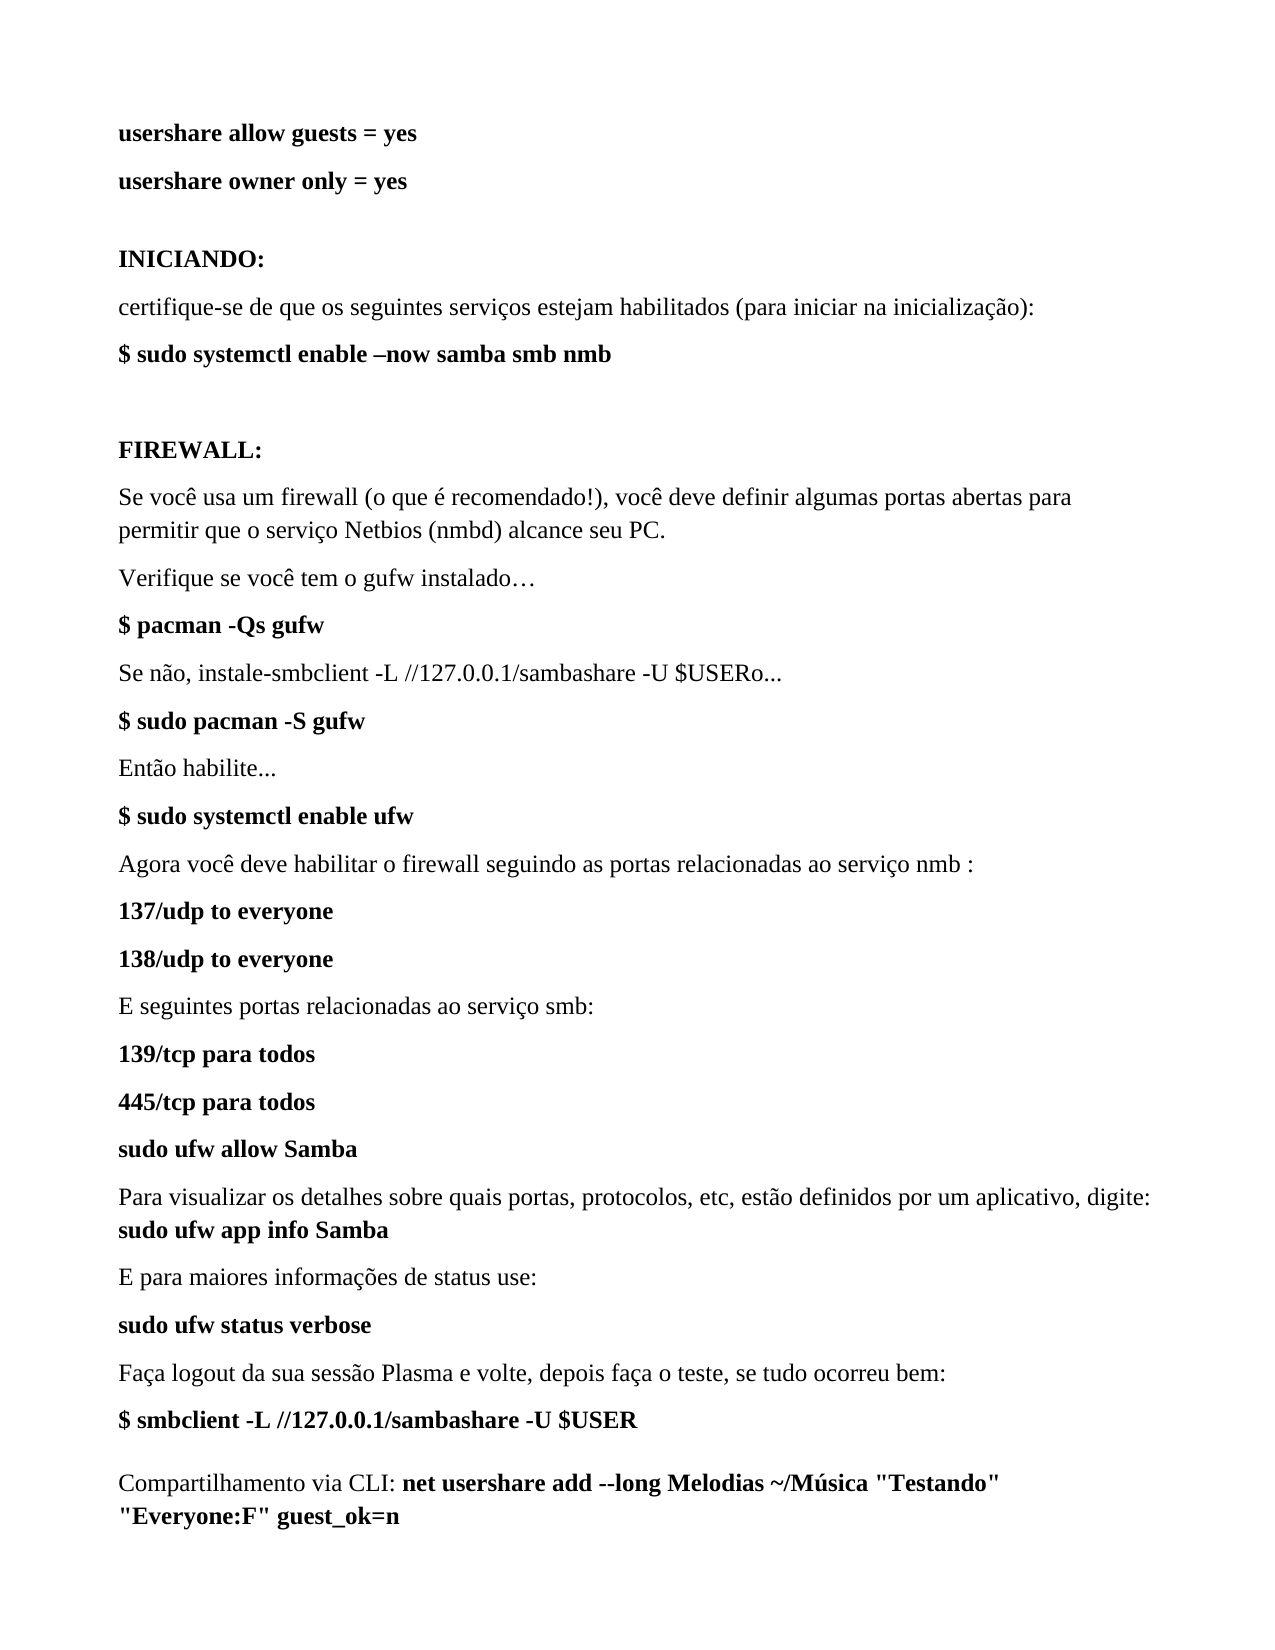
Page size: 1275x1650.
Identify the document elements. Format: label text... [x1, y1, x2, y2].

text E seguintes portas relacionadas ao serviço smb: [118, 991, 1157, 1020]
text Faça logout da sua sessão Plasma e volte, depois faça o teste, se tudo ocorreu bem: [118, 1358, 1157, 1386]
text usershare allow guests = yes [118, 118, 1157, 147]
text E para maiores informações de status use: [118, 1262, 1157, 1291]
text 139/tcp para todos [118, 1039, 1157, 1068]
text sudo ufw status verbose [118, 1310, 1157, 1339]
text Agora você deve habilitar o firewall seguindo as portas relacionadas ao serviço nmb : [118, 849, 1157, 877]
text sudo ufw allow Samba [118, 1134, 1157, 1163]
text $ sudo systemctl enable ufw [118, 801, 1157, 830]
text Se não, instale-smbclient -L //127.0.0.1/sambashare -U $USERo... [118, 658, 1157, 687]
text $ sudo systemctl enable –now samba smb nmb [118, 339, 1157, 368]
text FIREWALL: [118, 435, 1157, 463]
text Então habilite... [118, 753, 1157, 782]
text Verifique se você tem o gufw instalado… [118, 563, 1157, 592]
text 137/udp to everyone [118, 896, 1157, 925]
text usershare owner only = yes [118, 166, 1157, 194]
text 445/tcp para todos [118, 1087, 1157, 1115]
text $ sudo pacman -S gufw [118, 706, 1157, 734]
text INICIANDO: [118, 244, 1157, 273]
text Compartilhamento via CLI: net usershare add --long Melodias ~/Música "Testando" "Everyone:F" guest_ok=n [118, 1468, 1157, 1529]
text $ pacman -Qs gufw [118, 611, 1157, 639]
text certifique-se de que os seguintes serviços estejam habilitados (para iniciar na inicialização): [118, 292, 1157, 321]
text 138/udp to everyone [118, 944, 1157, 973]
text Se você usa um firewall (o que é recomendado!), você deve definir algumas portas abertas para permitir que o serviço Netbios (nmbd) alcance seu PC. [118, 482, 1157, 544]
text Para visualizar os detalhes sobre quais portas, protocolos, etc, estão definidos por um aplicativo, digite: sudo ufw app info Samba [118, 1182, 1157, 1244]
text $ smbclient -L //127.0.0.1/sambashare -U $USER [118, 1405, 1157, 1434]
